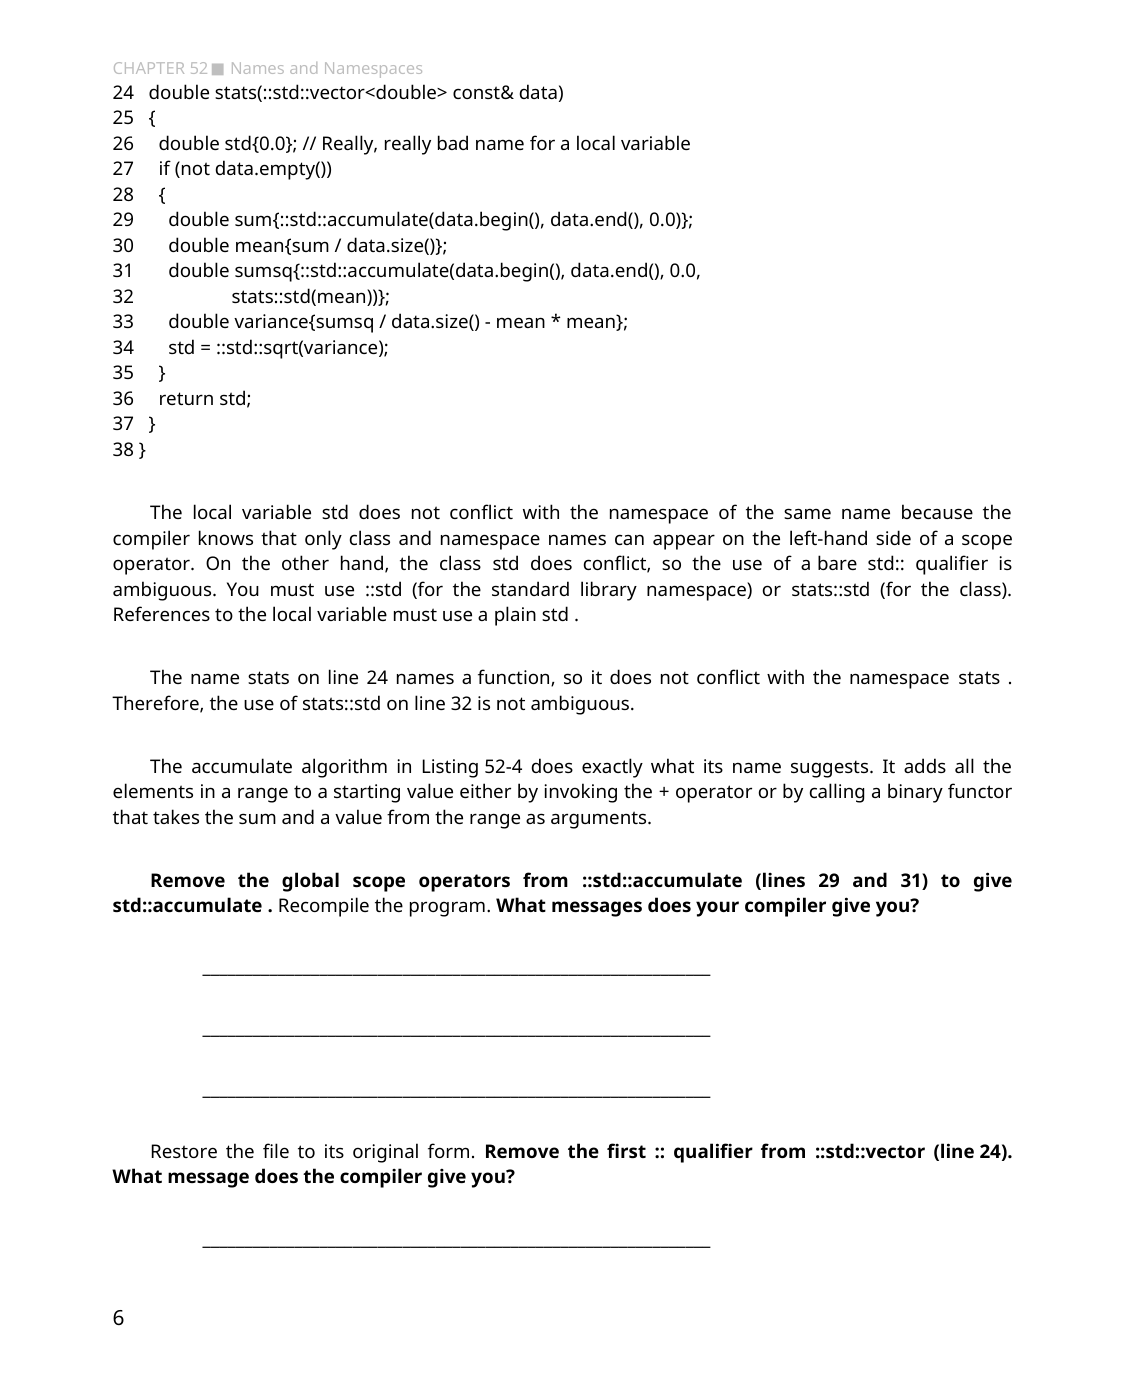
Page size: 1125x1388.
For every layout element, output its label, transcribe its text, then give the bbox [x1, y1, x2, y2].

text 29 double sum{::std::accumulate(data.begin(), data.end(), 0.0)}; [112, 207, 1012, 232]
text 24 double stats(::std::vector<double> const& data) [112, 79, 1012, 104]
list _____________________________________________________________ [202, 1225, 1012, 1250]
text 36 return std; [112, 385, 1012, 411]
text 25 { [112, 104, 1012, 130]
text 31 double sumsq{::std::accumulate(data.begin(), data.end(), 0.0, [112, 258, 1012, 283]
text Restore the file to its original form. Remove the first :: qualifier from ::std::vector (line 24). What message does the compiler give you? [112, 1138, 1012, 1189]
text 34 std = ::std::sqrt(variance); [112, 334, 1012, 360]
text The local variable std does not conflict with the namespace of the same name because the compiler knows that only class and namespace names can appear on the left-hand side of a scope operator. On the other hand, the class std does conflict, so the use of a bare std:: qualifier is ambiguous. You must use ::std (for the standard library namespace) or stats::std (for the class). References to the local variable must use a plain std . [112, 499, 1012, 627]
text 27 if (not data.empty()) [112, 156, 1012, 181]
text 32 stats::std(mean))}; [112, 283, 1012, 309]
list _____________________________________________________________ [202, 953, 1012, 979]
text 35 } [112, 360, 1012, 385]
list _____________________________________________________________ [202, 1075, 1012, 1101]
text 30 double mean{sum / data.size()}; [112, 232, 1012, 258]
list _____________________________________________________________ [202, 1014, 1012, 1040]
text 28 { [112, 181, 1012, 207]
text Remove the global scope operators from ::std::accumulate (lines 29 and 31) to give std::accumulate . Recompile the program. What messages does your compiler give you? [112, 867, 1012, 918]
text 37 } [112, 411, 1012, 436]
text 38 } [112, 436, 1012, 462]
text 26 double std{0.0}; // Really, really bad name for a local variable [112, 130, 1012, 156]
text The accumulate algorithm in Listing 52-4 does exactly what its name suggests. It adds all the elements in a range to a starting value either by invoking the + operator or by calling a binary functor that takes the sum and a value from the range as arguments. [112, 753, 1012, 829]
text 33 double variance{sumsq / data.size() - mean * mean}; [112, 309, 1012, 334]
text The name stats on line 24 names a function, so it does not conflict with the namespace stats . Therefore, the use of stats::std on line 32 is not ambiguous. [112, 664, 1012, 715]
